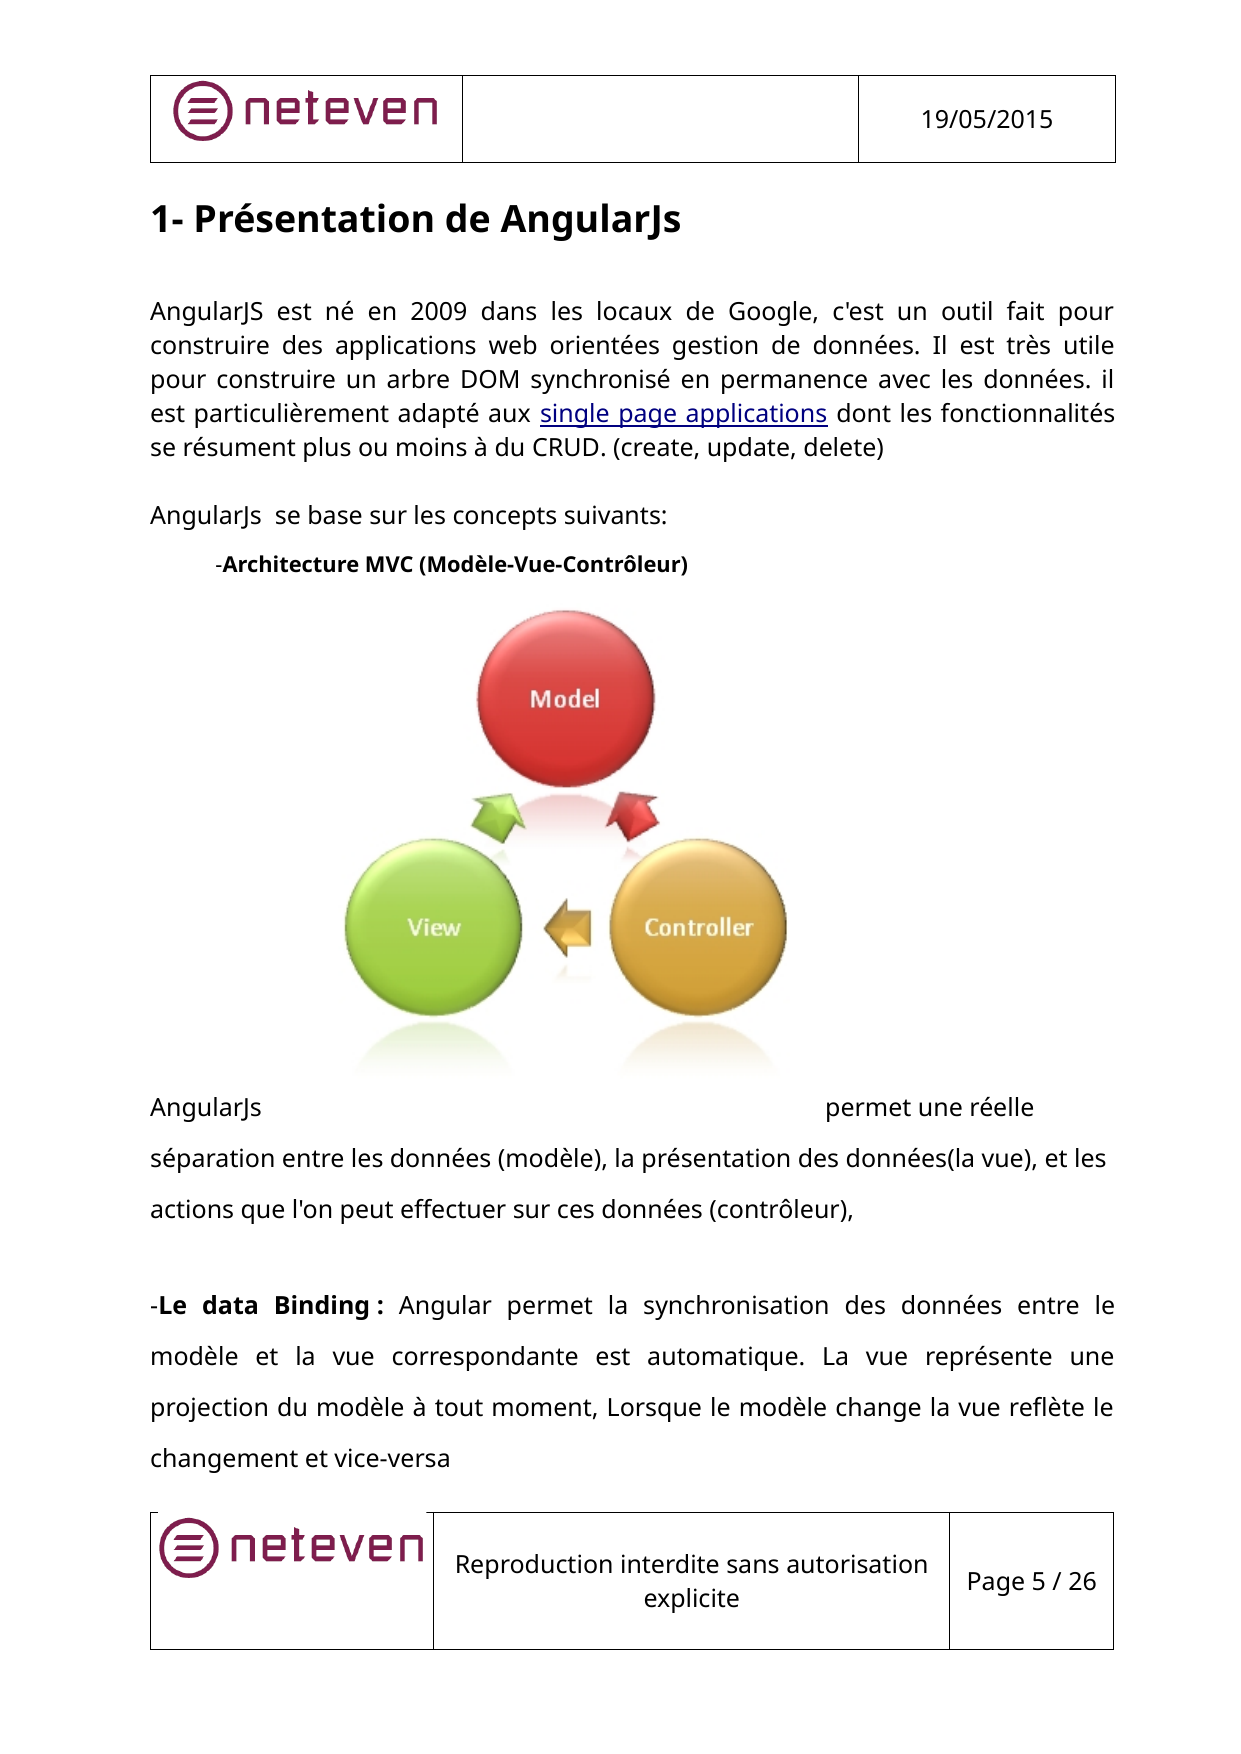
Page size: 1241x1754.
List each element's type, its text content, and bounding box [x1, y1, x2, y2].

picture [314, 603, 826, 1094]
picture [172, 76, 441, 148]
subtitle -Le data Binding : Angular permet la synchronisation des données entre le modèle et la vue correspondante est automatique. La vue représente une projection du modèle à tout moment, Lorsque le modèle change la vue reflète le changement et vice-versa [150, 1288, 1116, 1475]
text AngularJs permet une réelle séparation entre les données (modèle), la présentation des données(la vue), et les actions que l'on peut effectuer sur ces données (contrôleur), [150, 1090, 1116, 1226]
picture [158, 1512, 427, 1585]
text -Architecture MVC (Modèle-Vue-Contrôleur) [150, 549, 1116, 579]
text AngularJs se base sur les concepts suivants: [150, 498, 1116, 532]
text AngularJS est né en 2009 dans les locaux de Google, c'est un outil fait pour construire des applications web orientées gestion de données. Il est très utile pour construire un arbre DOM synchronisé en permanence avec les données. il est particulièrement adapté aux single page applications dont les fonctionnalités se résument plus ou moins à du CRUD. (create, update, delete) [150, 294, 1116, 464]
subtitle 1- Présentation de AngularJs [150, 192, 1116, 243]
